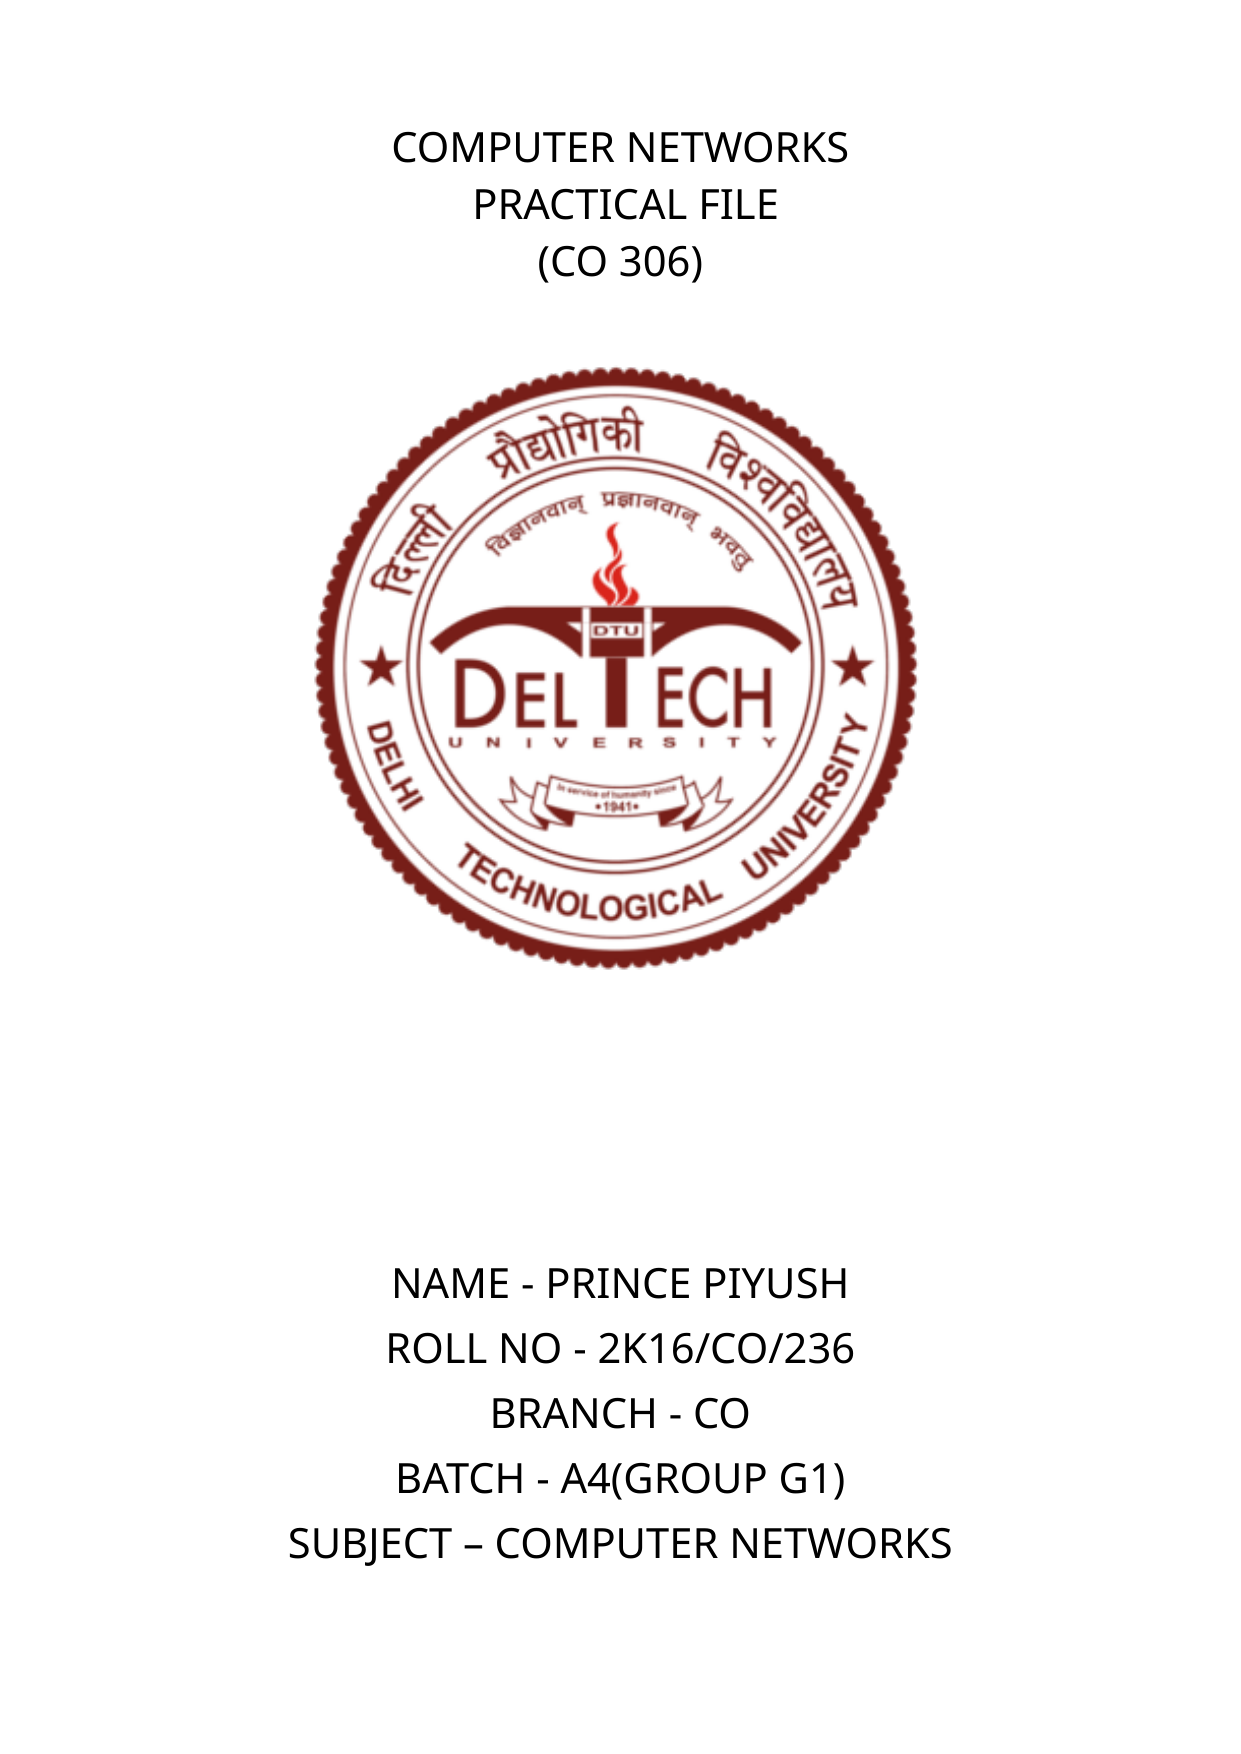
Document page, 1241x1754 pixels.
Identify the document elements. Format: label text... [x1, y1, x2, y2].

text (CO 306) [118, 232, 1122, 288]
text PRACTICAL FILE [118, 175, 1122, 232]
text BATCH - A4(GROUP G1) [118, 1449, 1122, 1506]
text BRANCH - CO [118, 1384, 1122, 1441]
text SUBJECT – COMPUTER NETWORKS [118, 1514, 1122, 1571]
text ROLL NO - 2K16/CO/236 [118, 1319, 1122, 1376]
text NAME - PRINCE PIYUSH [118, 1253, 1122, 1310]
picture [311, 364, 921, 972]
text COMPUTER NETWORKS [118, 118, 1122, 175]
